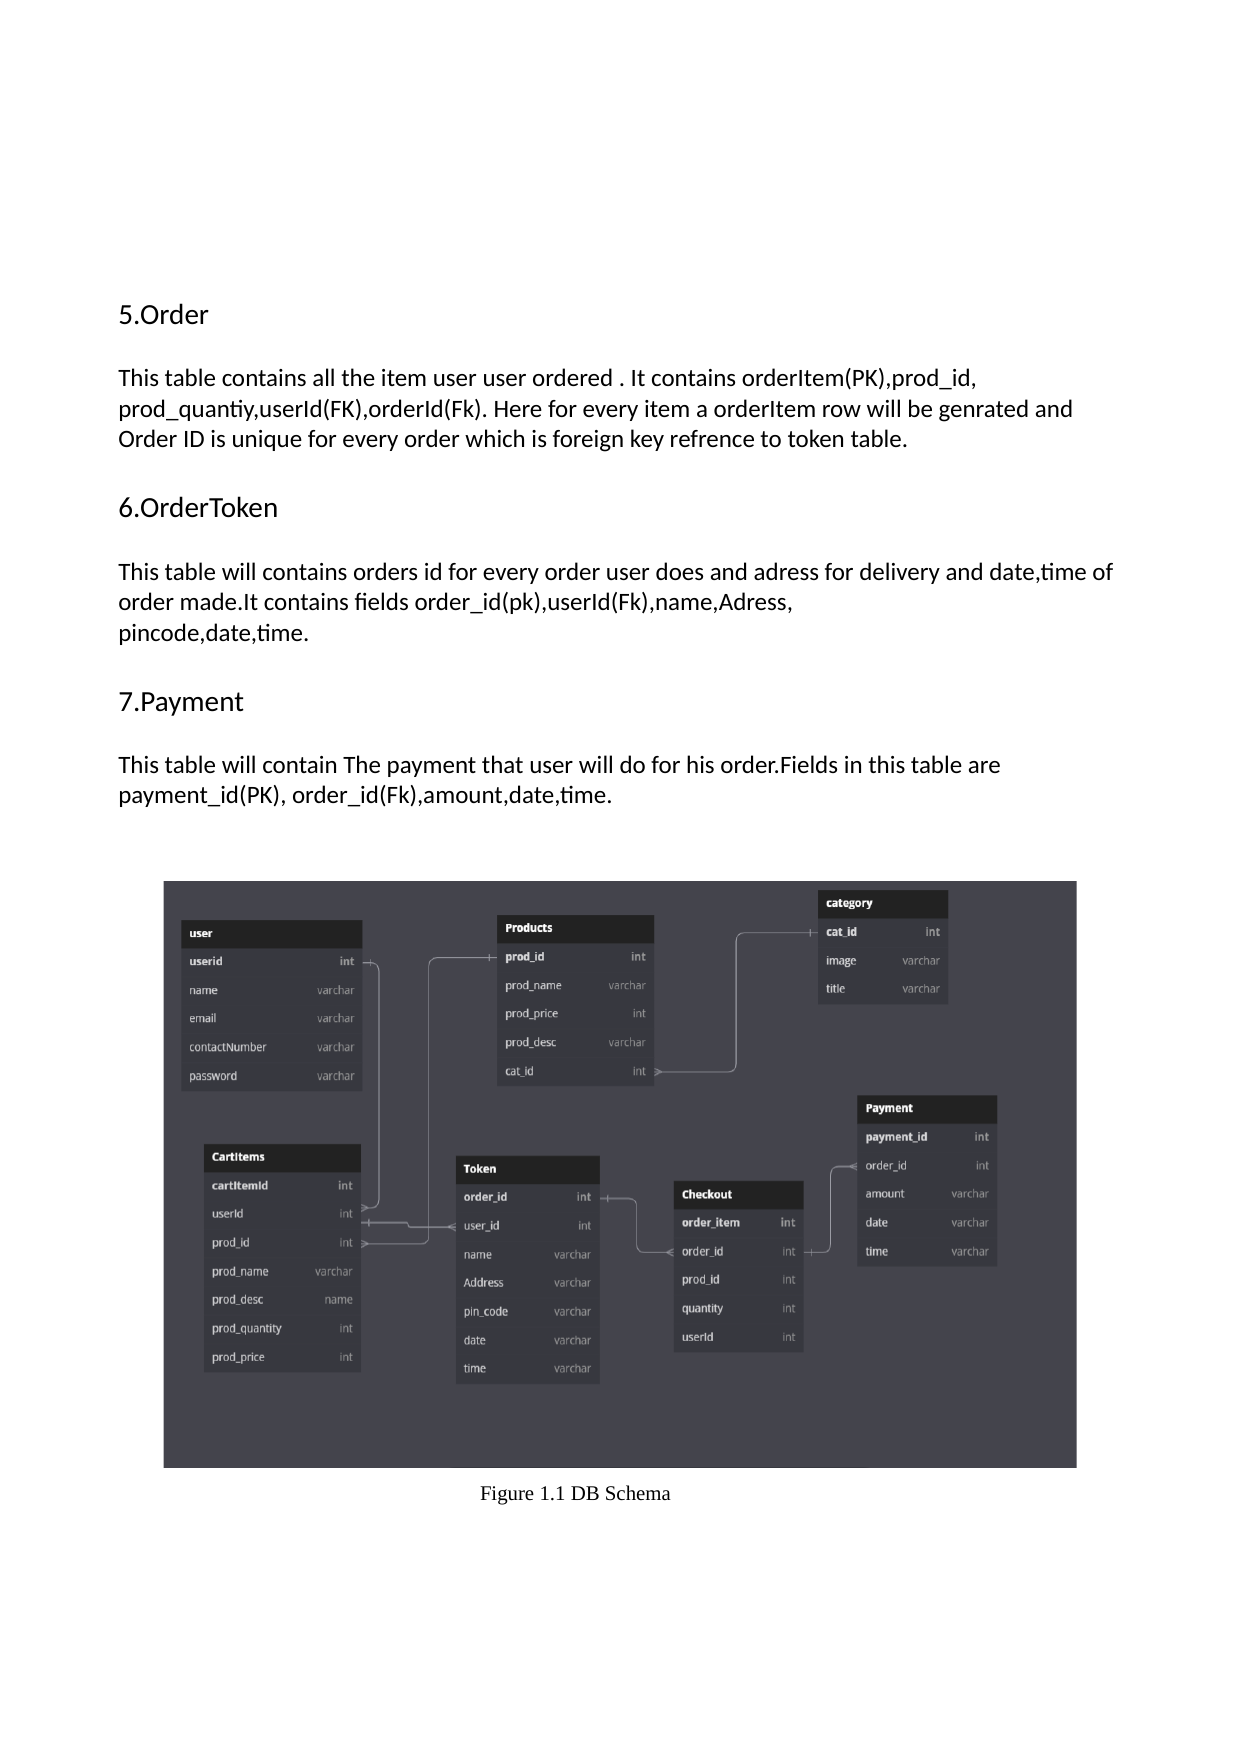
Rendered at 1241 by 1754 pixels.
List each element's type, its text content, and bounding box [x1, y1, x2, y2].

picture [163, 881, 1077, 1468]
text pincode,date,time. [118, 617, 1122, 647]
text 7.Payment [118, 683, 1122, 718]
text Figure 1.1 DB Schema [118, 881, 1122, 1508]
text This table will contains orders id for every order user does and adress for delivery and date,time of order made.It contains fields order_id(pk),userId(Fk),name,Adress, [118, 556, 1122, 617]
text This table contains all the item user user ordered . It contains orderItem(PK),prod_id, [118, 362, 1122, 393]
text 5.Order [118, 296, 1122, 332]
text This table will contain The payment that user will do for his order.Fields in this table are payment_id(PK), order_id(Fk),amount,date,time. [118, 749, 1122, 810]
text prod_quantiy,userId(FK),orderId(Fk). Here for every item a orderItem row will be genrated and Order ID is unique for every order which is foreign key refrence to token table. [118, 393, 1122, 454]
text 6.OrderToken [118, 489, 1122, 525]
